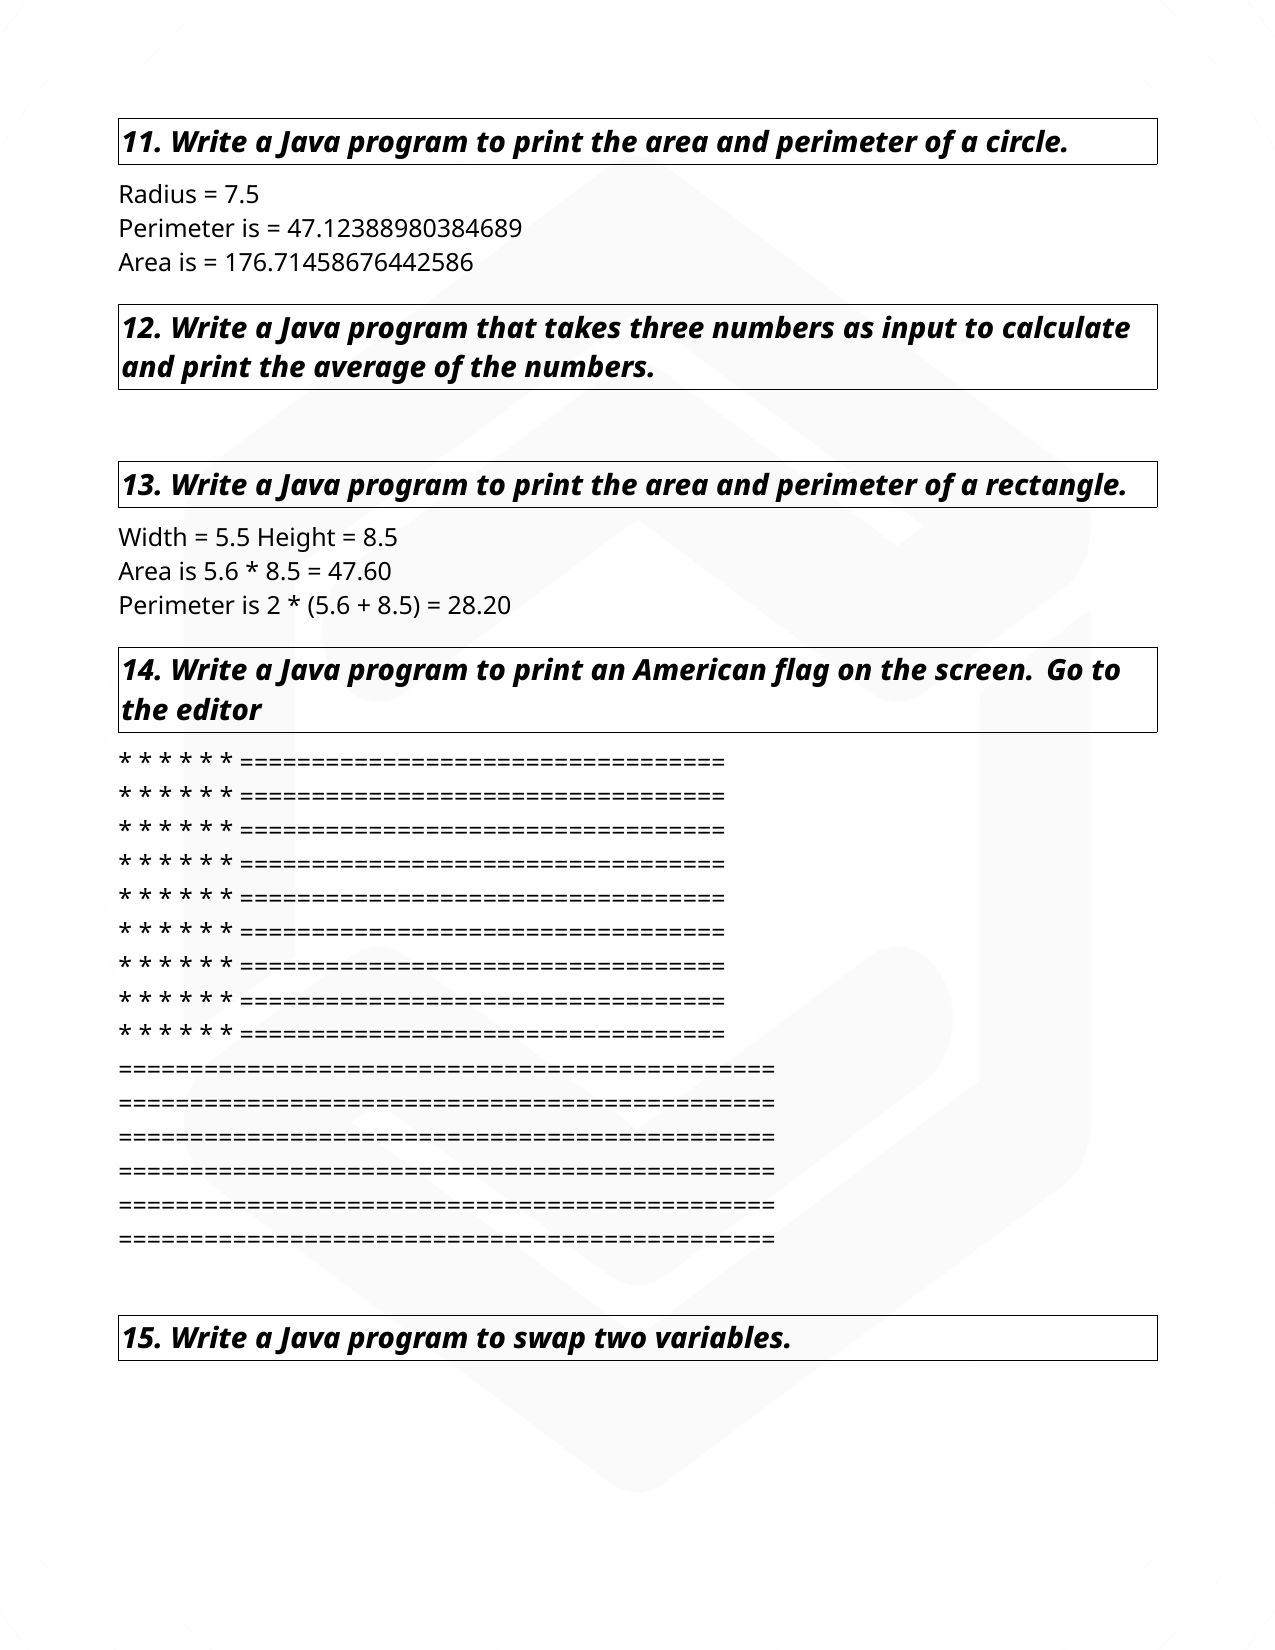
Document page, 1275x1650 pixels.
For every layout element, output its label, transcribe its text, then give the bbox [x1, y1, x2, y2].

subtitle 13. Write a Java program to print the area and perimeter of a rectangle. [119, 462, 1157, 507]
text * * * * * * ================================== * * * * * * ================================== * * * * * * ================================== * * * * * * ================================== * * * * * * ================================== * * * * * * ================================== * * * * * * ================================== * * * * * * ================================== * * * * * * ================================== ============================================== ============================================== ============================================== ============================================== ============================================== ============================================== [118, 745, 1157, 1290]
text Radius = 7.5 Perimeter is = 47.12388980384689 Area is = 176.71458676442586 [118, 177, 1157, 279]
subtitle 11. Write a Java program to print the area and perimeter of a circle. [119, 119, 1157, 164]
subtitle 14. Write a Java program to print an American flag on the screen. Go to the editor [119, 648, 1157, 732]
text Width = 5.5 Height = 8.5 Area is 5.6 * 8.5 = 47.60 Perimeter is 2 * (5.6 + 8.5) = 28.20 [118, 519, 1157, 622]
subtitle 15. Write a Java program to swap two variables. [119, 1316, 1157, 1360]
subtitle 12. Write a Java program that takes three numbers as input to calculate and print the average of the numbers. [119, 305, 1157, 389]
